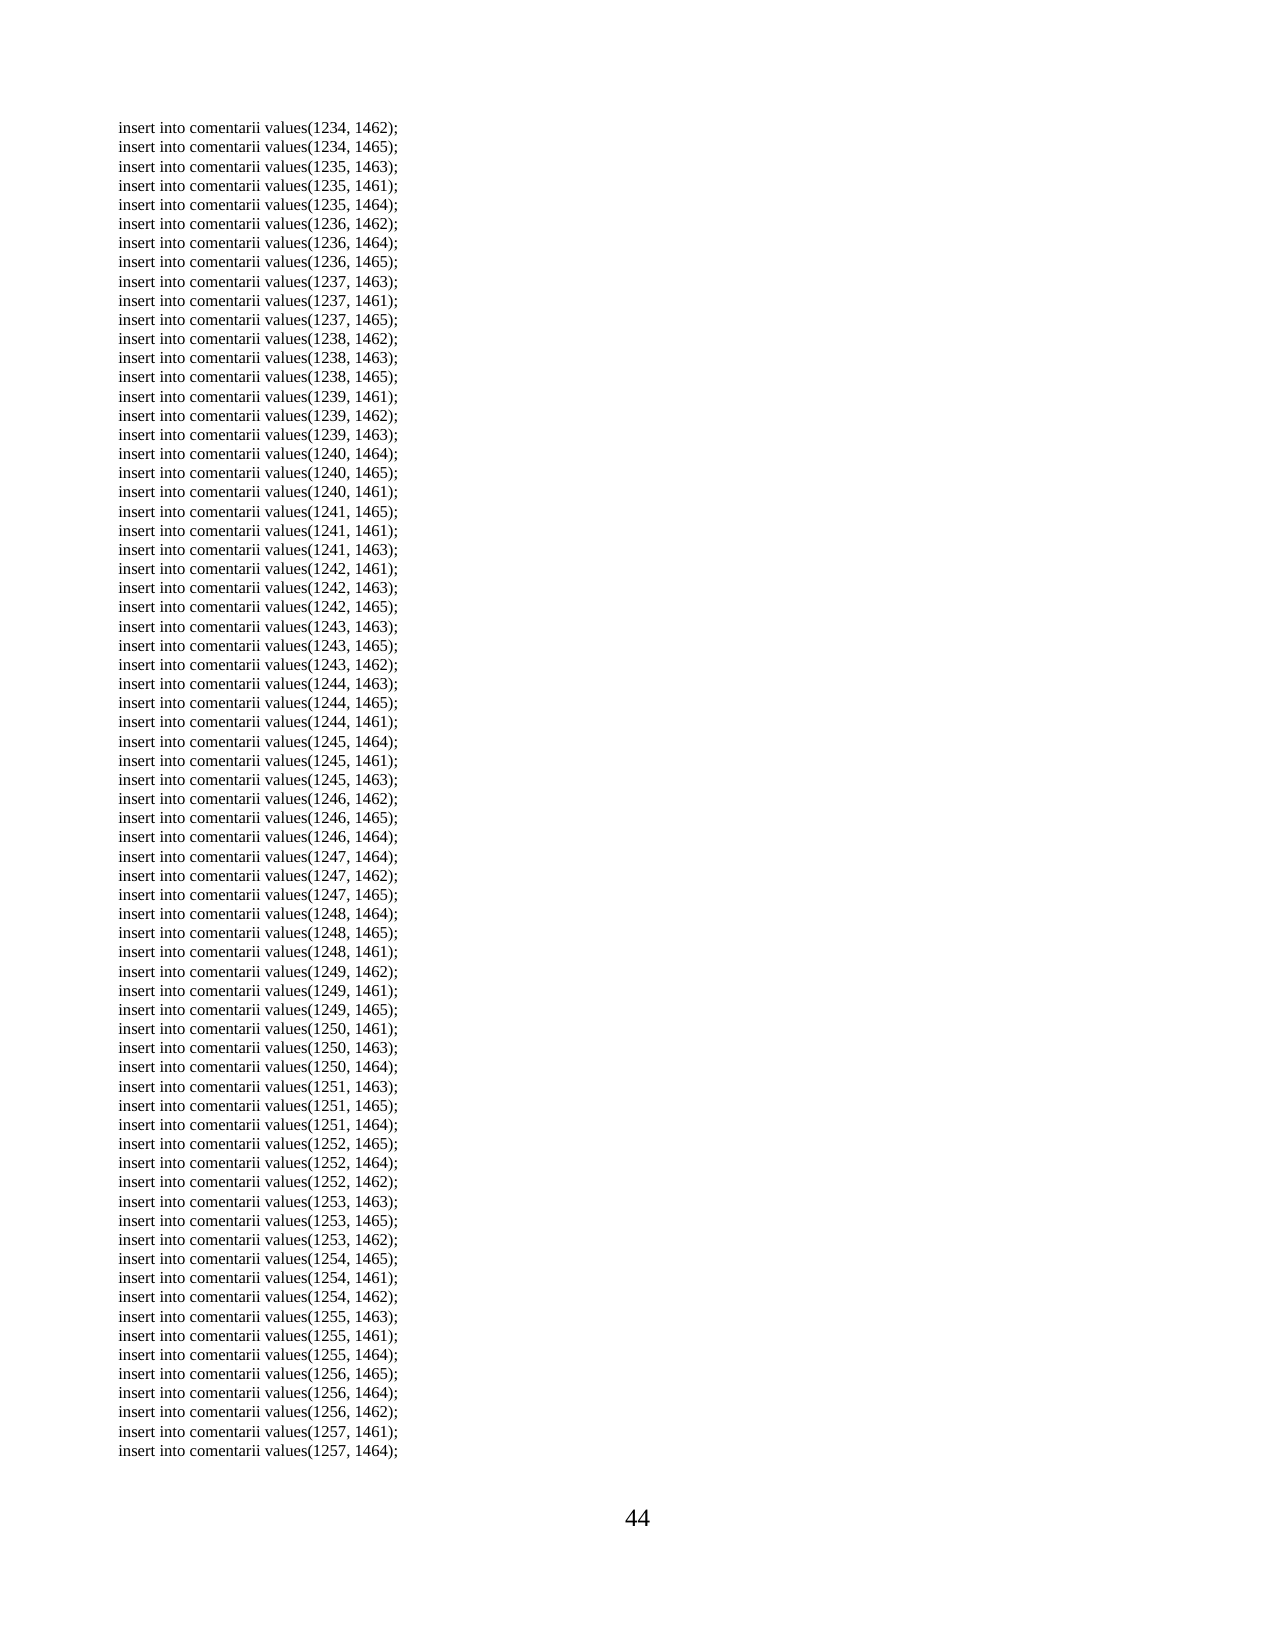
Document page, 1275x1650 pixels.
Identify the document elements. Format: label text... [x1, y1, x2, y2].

text insert into comentarii values(1257, 1461); [118, 1421, 1157, 1441]
text insert into comentarii values(1250, 1461); [118, 1019, 1157, 1038]
text insert into comentarii values(1242, 1463); [118, 578, 1157, 597]
text insert into comentarii values(1238, 1465); [118, 367, 1157, 386]
text insert into comentarii values(1234, 1462); [118, 118, 1157, 137]
text insert into comentarii values(1242, 1465); [118, 597, 1157, 616]
text insert into comentarii values(1236, 1465); [118, 252, 1157, 271]
text insert into comentarii values(1254, 1461); [118, 1268, 1157, 1287]
text insert into comentarii values(1246, 1462); [118, 789, 1157, 808]
text insert into comentarii values(1249, 1461); [118, 981, 1157, 1000]
text insert into comentarii values(1252, 1465); [118, 1134, 1157, 1153]
text insert into comentarii values(1250, 1463); [118, 1038, 1157, 1057]
text insert into comentarii values(1243, 1463); [118, 616, 1157, 636]
text insert into comentarii values(1243, 1462); [118, 655, 1157, 674]
text insert into comentarii values(1240, 1461); [118, 482, 1157, 501]
text insert into comentarii values(1248, 1464); [118, 904, 1157, 923]
text insert into comentarii values(1245, 1463); [118, 770, 1157, 789]
text insert into comentarii values(1254, 1465); [118, 1249, 1157, 1268]
text insert into comentarii values(1245, 1464); [118, 731, 1157, 751]
text insert into comentarii values(1239, 1462); [118, 406, 1157, 425]
text insert into comentarii values(1240, 1465); [118, 463, 1157, 482]
text insert into comentarii values(1256, 1464); [118, 1383, 1157, 1402]
text insert into comentarii values(1247, 1464); [118, 846, 1157, 866]
text insert into comentarii values(1235, 1461); [118, 176, 1157, 195]
text insert into comentarii values(1255, 1464); [118, 1345, 1157, 1364]
text insert into comentarii values(1251, 1463); [118, 1076, 1157, 1096]
text insert into comentarii values(1235, 1464); [118, 195, 1157, 214]
text insert into comentarii values(1237, 1463); [118, 271, 1157, 291]
text insert into comentarii values(1239, 1463); [118, 425, 1157, 444]
text insert into comentarii values(1250, 1464); [118, 1057, 1157, 1076]
text insert into comentarii values(1244, 1463); [118, 674, 1157, 693]
text insert into comentarii values(1238, 1463); [118, 348, 1157, 367]
text insert into comentarii values(1237, 1465); [118, 310, 1157, 329]
text insert into comentarii values(1236, 1464); [118, 233, 1157, 252]
text insert into comentarii values(1244, 1465); [118, 693, 1157, 712]
text insert into comentarii values(1238, 1462); [118, 329, 1157, 348]
text insert into comentarii values(1256, 1465); [118, 1364, 1157, 1383]
text insert into comentarii values(1253, 1462); [118, 1230, 1157, 1249]
text insert into comentarii values(1237, 1461); [118, 291, 1157, 310]
text insert into comentarii values(1246, 1464); [118, 827, 1157, 846]
text insert into comentarii values(1247, 1462); [118, 866, 1157, 885]
text insert into comentarii values(1248, 1465); [118, 923, 1157, 942]
text insert into comentarii values(1255, 1463); [118, 1306, 1157, 1326]
text insert into comentarii values(1254, 1462); [118, 1287, 1157, 1306]
text insert into comentarii values(1247, 1465); [118, 885, 1157, 904]
text insert into comentarii values(1251, 1464); [118, 1115, 1157, 1134]
text insert into comentarii values(1241, 1461); [118, 521, 1157, 540]
text insert into comentarii values(1245, 1461); [118, 751, 1157, 770]
text insert into comentarii values(1253, 1465); [118, 1211, 1157, 1230]
text insert into comentarii values(1251, 1465); [118, 1096, 1157, 1115]
text insert into comentarii values(1241, 1463); [118, 540, 1157, 559]
text insert into comentarii values(1242, 1461); [118, 559, 1157, 578]
text insert into comentarii values(1240, 1464); [118, 444, 1157, 463]
text insert into comentarii values(1249, 1465); [118, 1000, 1157, 1019]
text insert into comentarii values(1236, 1462); [118, 214, 1157, 233]
text insert into comentarii values(1255, 1461); [118, 1326, 1157, 1345]
text insert into comentarii values(1241, 1465); [118, 501, 1157, 521]
text insert into comentarii values(1239, 1461); [118, 386, 1157, 406]
text insert into comentarii values(1252, 1462); [118, 1172, 1157, 1191]
text insert into comentarii values(1257, 1464); [118, 1441, 1157, 1460]
text insert into comentarii values(1243, 1465); [118, 636, 1157, 655]
text insert into comentarii values(1244, 1461); [118, 712, 1157, 731]
text insert into comentarii values(1246, 1465); [118, 808, 1157, 827]
text insert into comentarii values(1248, 1461); [118, 942, 1157, 961]
text insert into comentarii values(1256, 1462); [118, 1402, 1157, 1421]
text insert into comentarii values(1235, 1463); [118, 156, 1157, 176]
text insert into comentarii values(1234, 1465); [118, 137, 1157, 156]
text insert into comentarii values(1249, 1462); [118, 961, 1157, 981]
text insert into comentarii values(1253, 1463); [118, 1191, 1157, 1211]
text insert into comentarii values(1252, 1464); [118, 1153, 1157, 1172]
